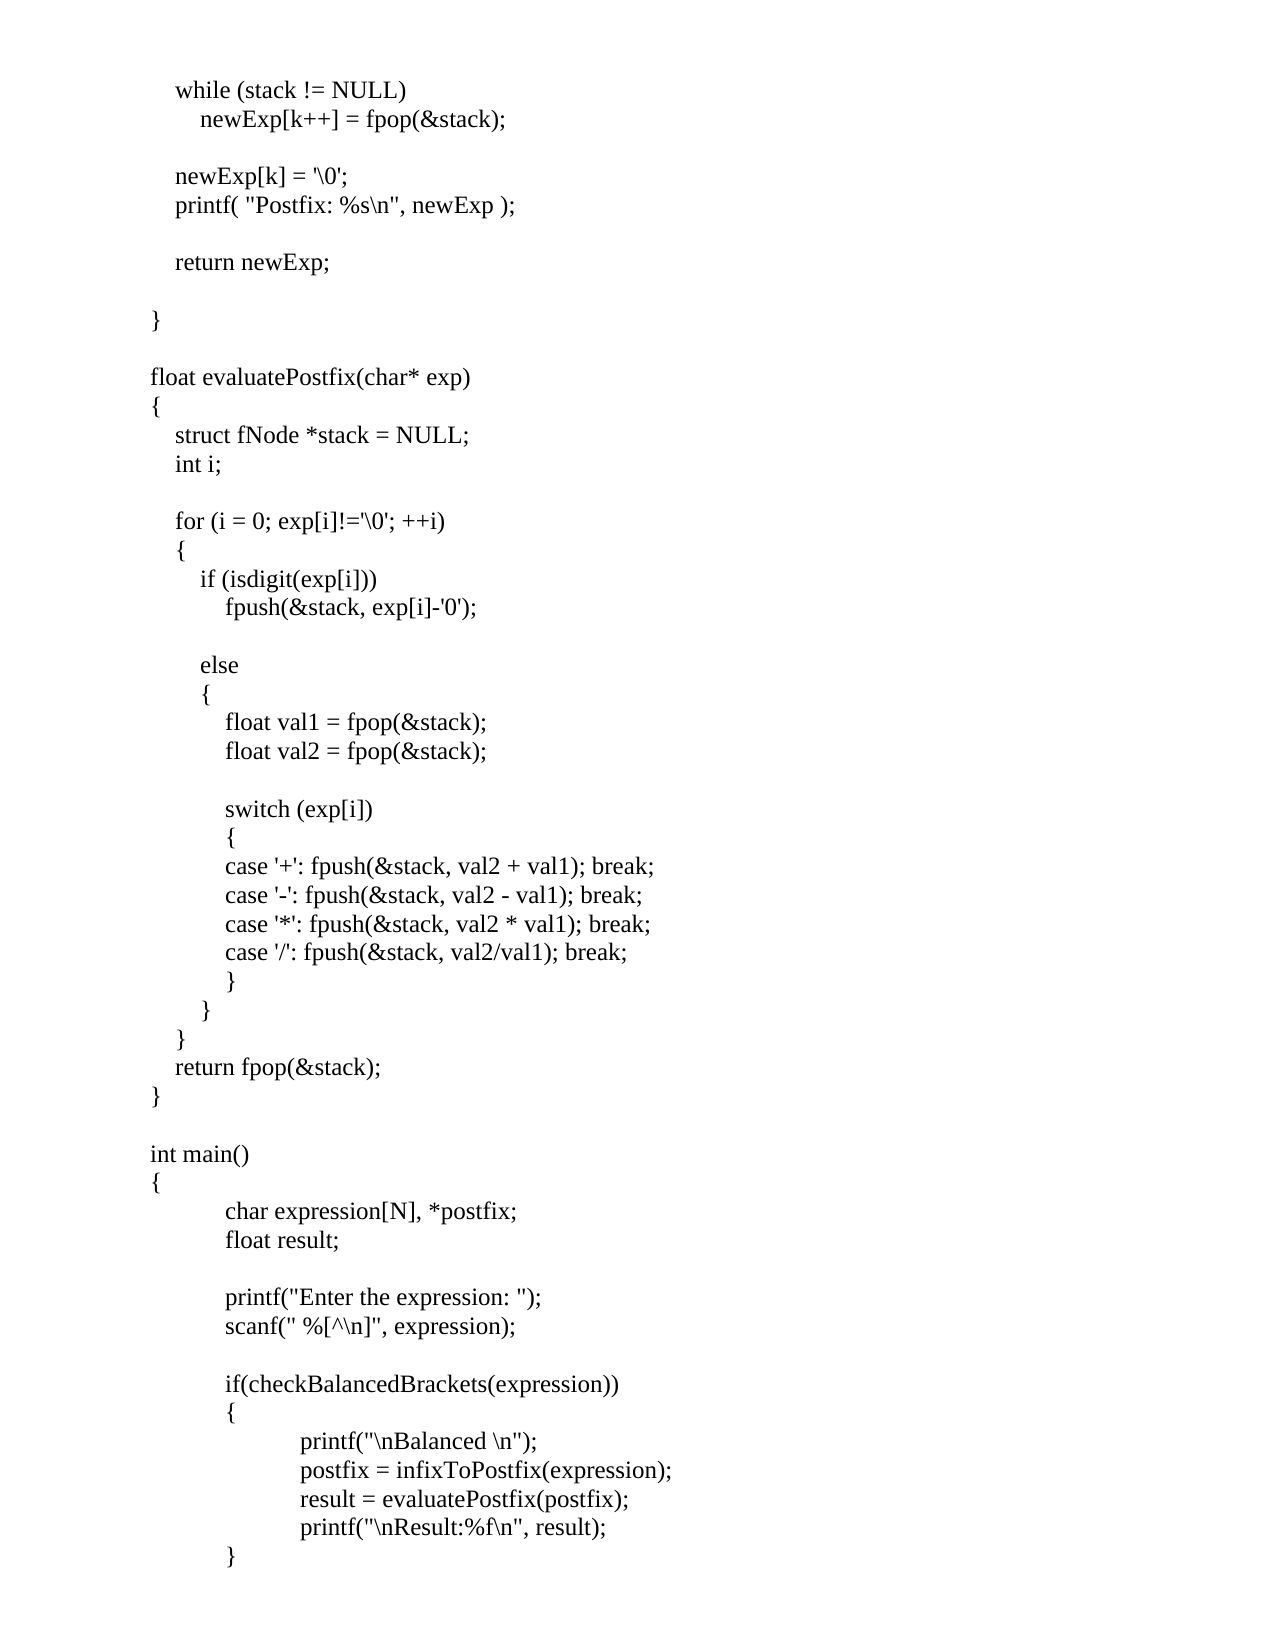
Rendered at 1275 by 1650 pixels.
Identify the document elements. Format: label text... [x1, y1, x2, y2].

text if (isdigit(exp[i])) [150, 564, 1125, 592]
text if(checkBalancedBrackets(expression)) [150, 1369, 1125, 1397]
text float evaluatePostfix(char* exp) [150, 362, 1125, 391]
text int i; [150, 449, 1125, 477]
text } [150, 305, 1125, 334]
text char expression[N], *postfix; [150, 1196, 1125, 1225]
text printf("\nBalanced \n"); [150, 1426, 1125, 1455]
text float val2 = fpop(&stack); [150, 736, 1125, 765]
text newExp[k++] = fpop(&stack); [150, 104, 1125, 132]
text case '*': fpush(&stack, val2 * val1); break; [150, 909, 1125, 937]
text printf( "Postfix: %s\n", newExp ); [150, 190, 1125, 219]
text } [150, 966, 1125, 995]
text fpush(&stack, exp[i]-'0'); [150, 592, 1125, 621]
text } [150, 1024, 1125, 1052]
text } [150, 1081, 1125, 1110]
text scanf(" %[^\n]", expression); [150, 1311, 1125, 1340]
text return newExp; [150, 247, 1125, 276]
text else [150, 650, 1125, 679]
text int main() [150, 1139, 1125, 1167]
text float val1 = fpop(&stack); [150, 707, 1125, 736]
text printf("Enter the expression: "); [150, 1282, 1125, 1311]
text { [150, 1167, 1125, 1196]
text { [150, 535, 1125, 564]
text result = evaluatePostfix(postfix); [150, 1484, 1125, 1512]
text } [150, 995, 1125, 1024]
text case '+': fpush(&stack, val2 + val1); break; [150, 851, 1125, 880]
text case '/': fpush(&stack, val2/val1); break; [150, 937, 1125, 966]
text for (i = 0; exp[i]!='\0'; ++i) [150, 506, 1125, 535]
text { [150, 679, 1125, 707]
text { [150, 1397, 1125, 1426]
text while (stack != NULL) [150, 75, 1125, 104]
text { [150, 391, 1125, 420]
text float result; [150, 1225, 1125, 1254]
text } [150, 1541, 1125, 1570]
text { [150, 822, 1125, 851]
text postfix = infixToPostfix(expression); [150, 1455, 1125, 1484]
text struct fNode *stack = NULL; [150, 420, 1125, 449]
text newExp[k] = '\0'; [150, 161, 1125, 190]
text case '-': fpush(&stack, val2 - val1); break; [150, 880, 1125, 909]
text return fpop(&stack); [150, 1052, 1125, 1081]
text switch (exp[i]) [150, 794, 1125, 822]
text printf("\nResult:%f\n", result); [150, 1512, 1125, 1541]
